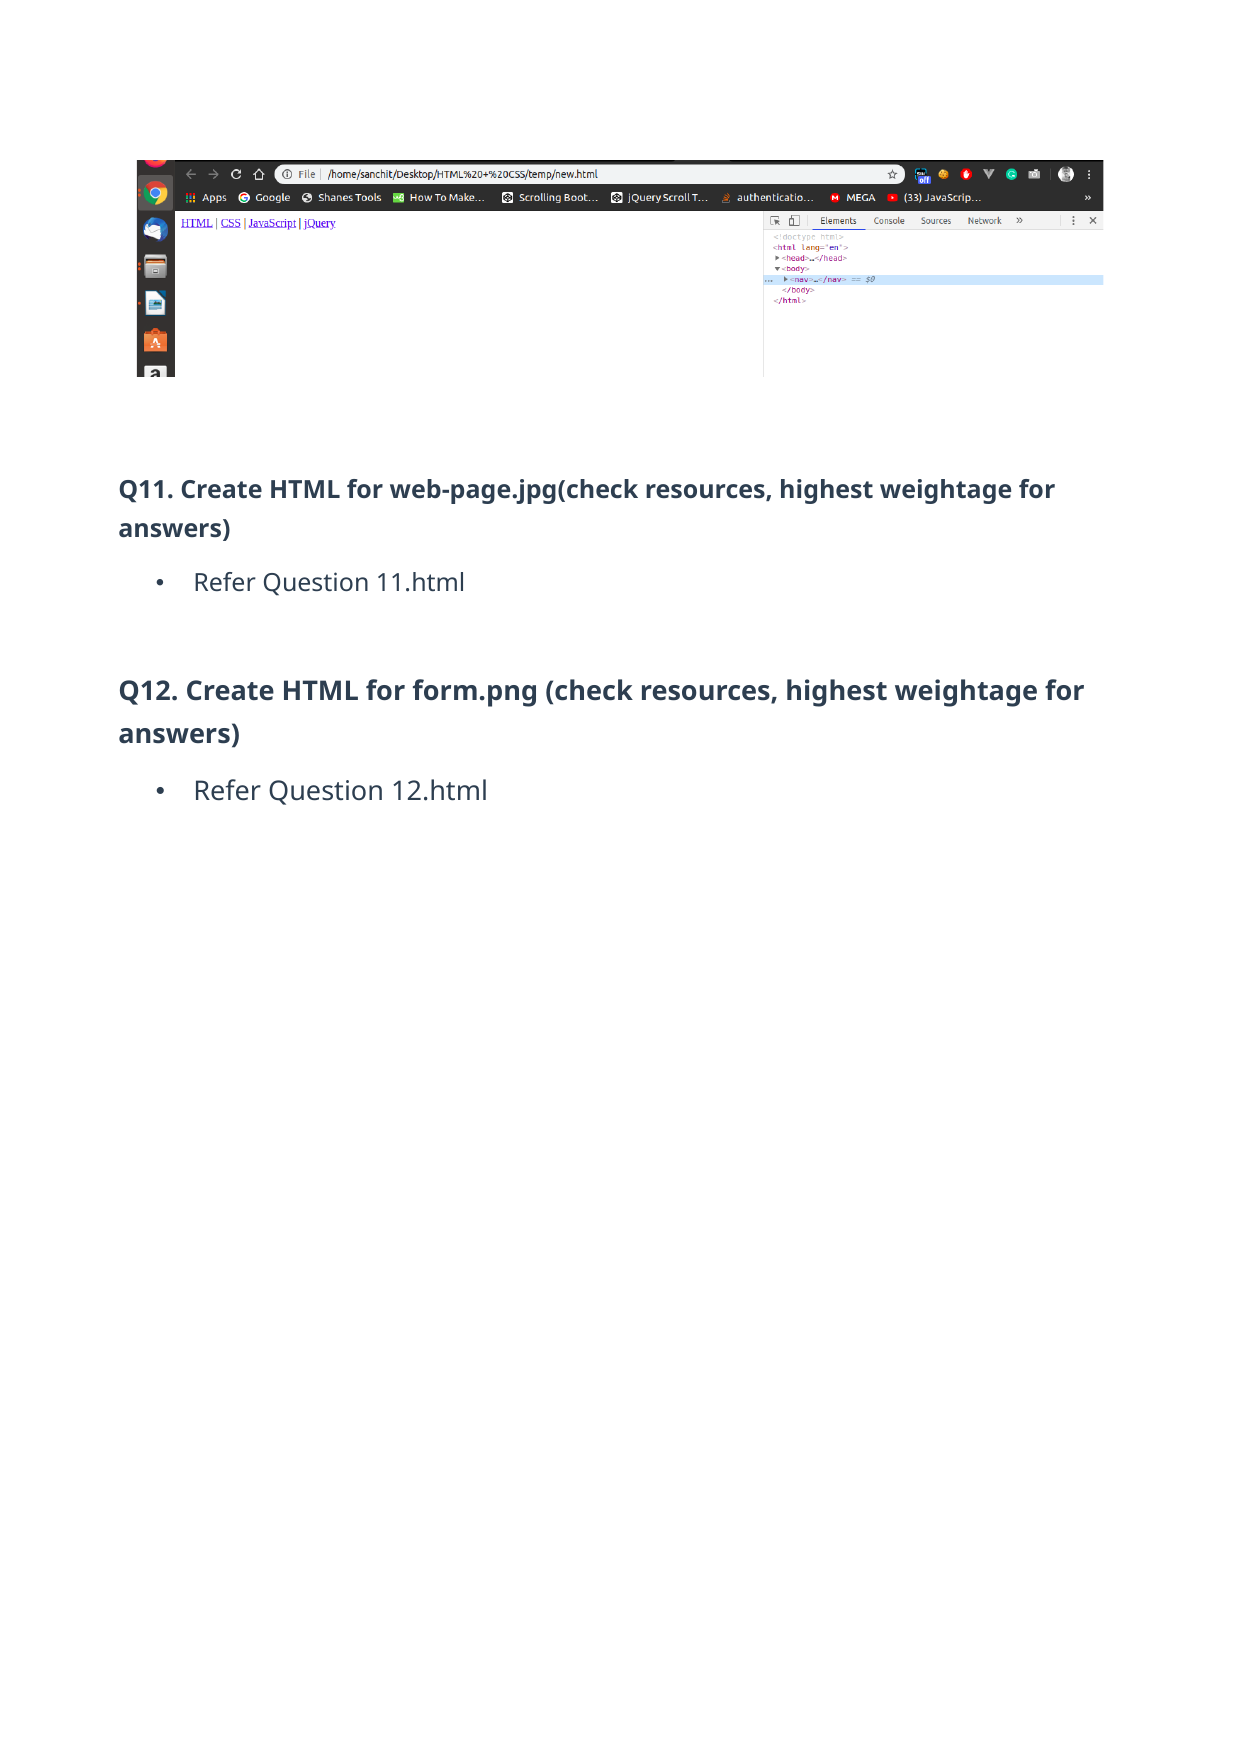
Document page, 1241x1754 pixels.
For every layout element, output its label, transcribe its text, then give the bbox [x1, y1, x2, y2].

list Refer Question 11.html [156, 564, 1122, 598]
text Q11. Create HTML for web-page.jpg(check resources, highest weightage for answers) [118, 471, 1122, 544]
picture [136, 160, 1104, 377]
list Refer Question 12.html [156, 771, 1122, 808]
text Q12. Create HTML for form.png (check resources, highest weightage for answers) [118, 672, 1122, 751]
